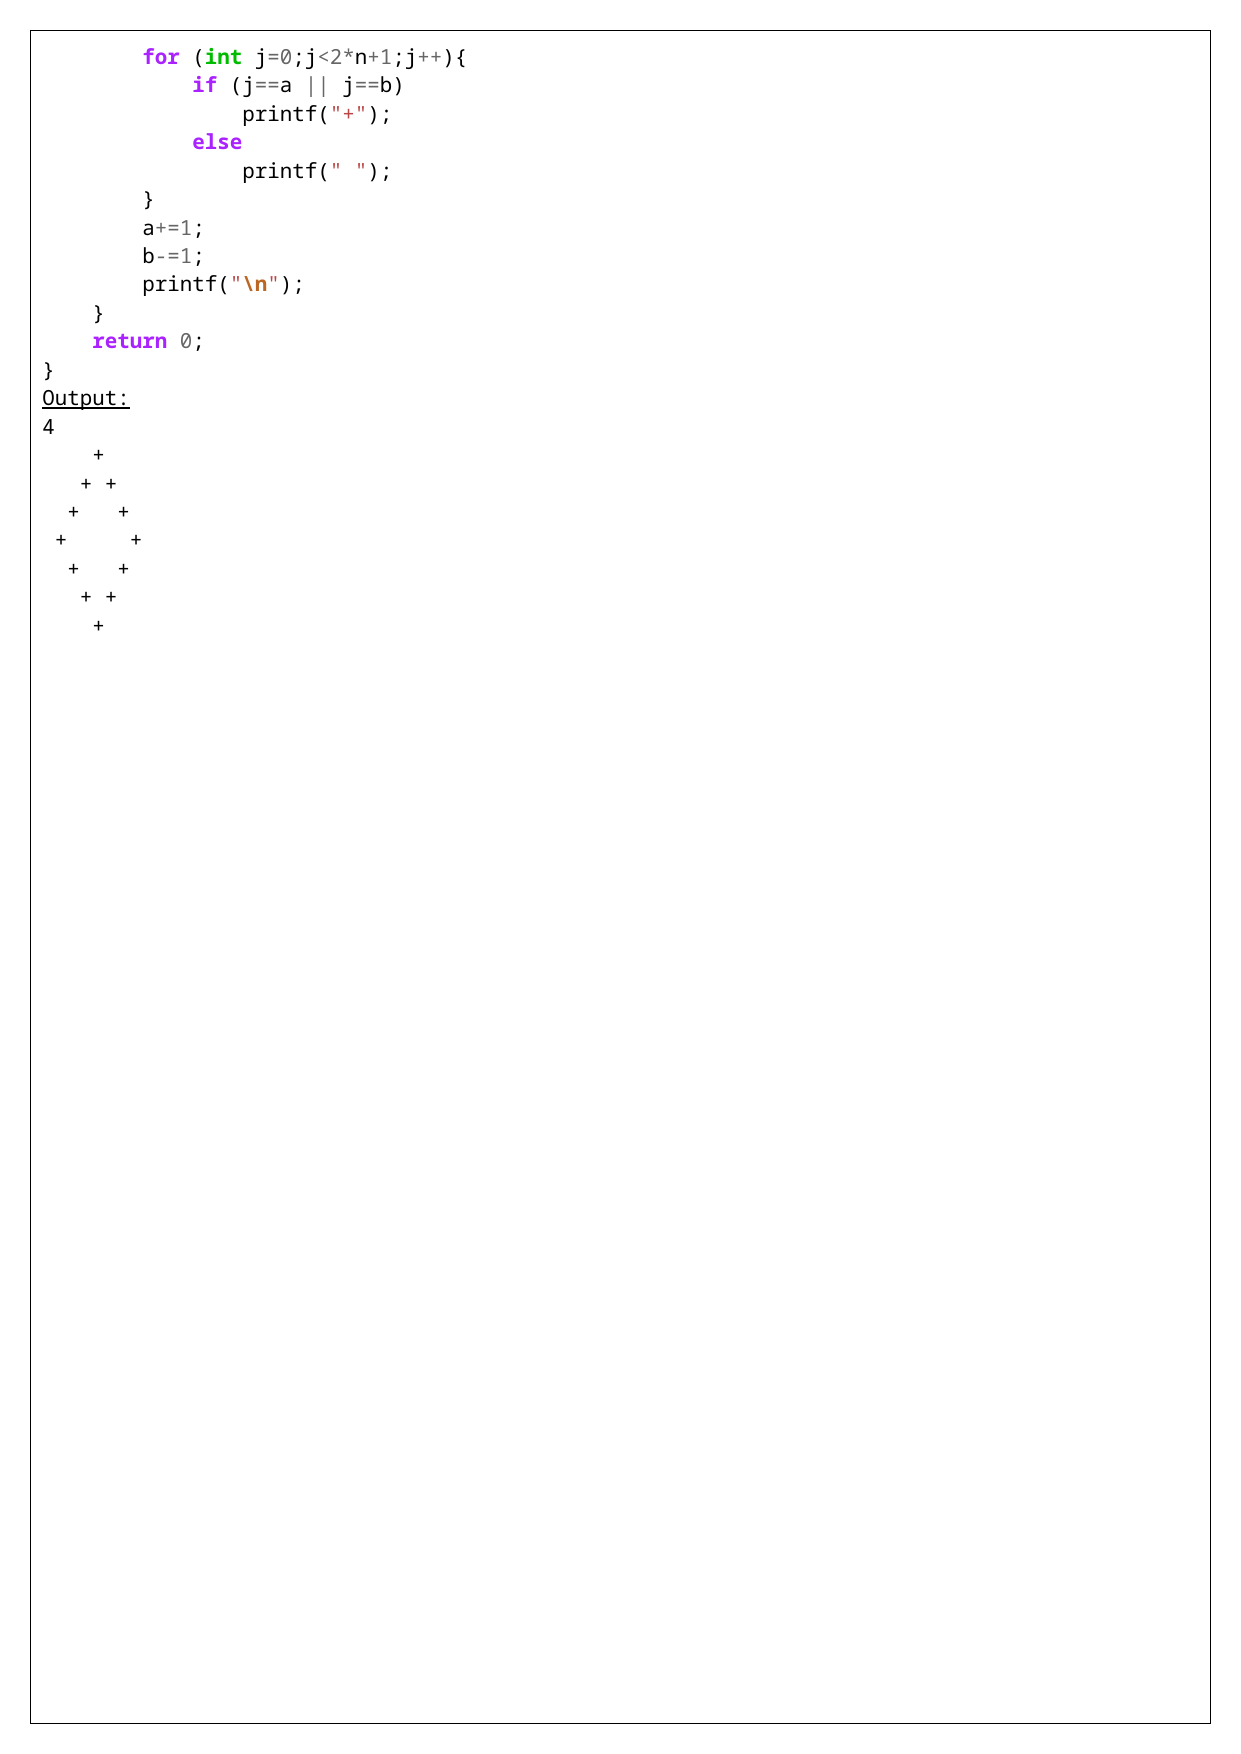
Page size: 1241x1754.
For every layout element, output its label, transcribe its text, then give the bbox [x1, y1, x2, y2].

text + + [33, 497, 1207, 526]
text printf("\n"); [33, 269, 1207, 298]
text 4 [33, 412, 1207, 440]
text if (j==a || j==b) [33, 71, 1207, 99]
text + + [33, 526, 1207, 554]
text else [33, 127, 1207, 156]
text } [33, 355, 1207, 383]
text printf(" "); [33, 156, 1207, 184]
text for (int j=0;j<2*n+1;j++){ [33, 33, 1207, 71]
text printf("+"); [33, 99, 1207, 127]
text + [33, 440, 1207, 469]
text Output: [33, 383, 1207, 412]
text } [33, 184, 1207, 213]
text a+=1; [33, 213, 1207, 241]
text + [33, 611, 1207, 639]
text + + [33, 582, 1207, 611]
text + + [33, 554, 1207, 582]
text } [33, 298, 1207, 326]
text return 0; [33, 326, 1207, 355]
text b-=1; [33, 241, 1207, 269]
text + + [33, 469, 1207, 497]
